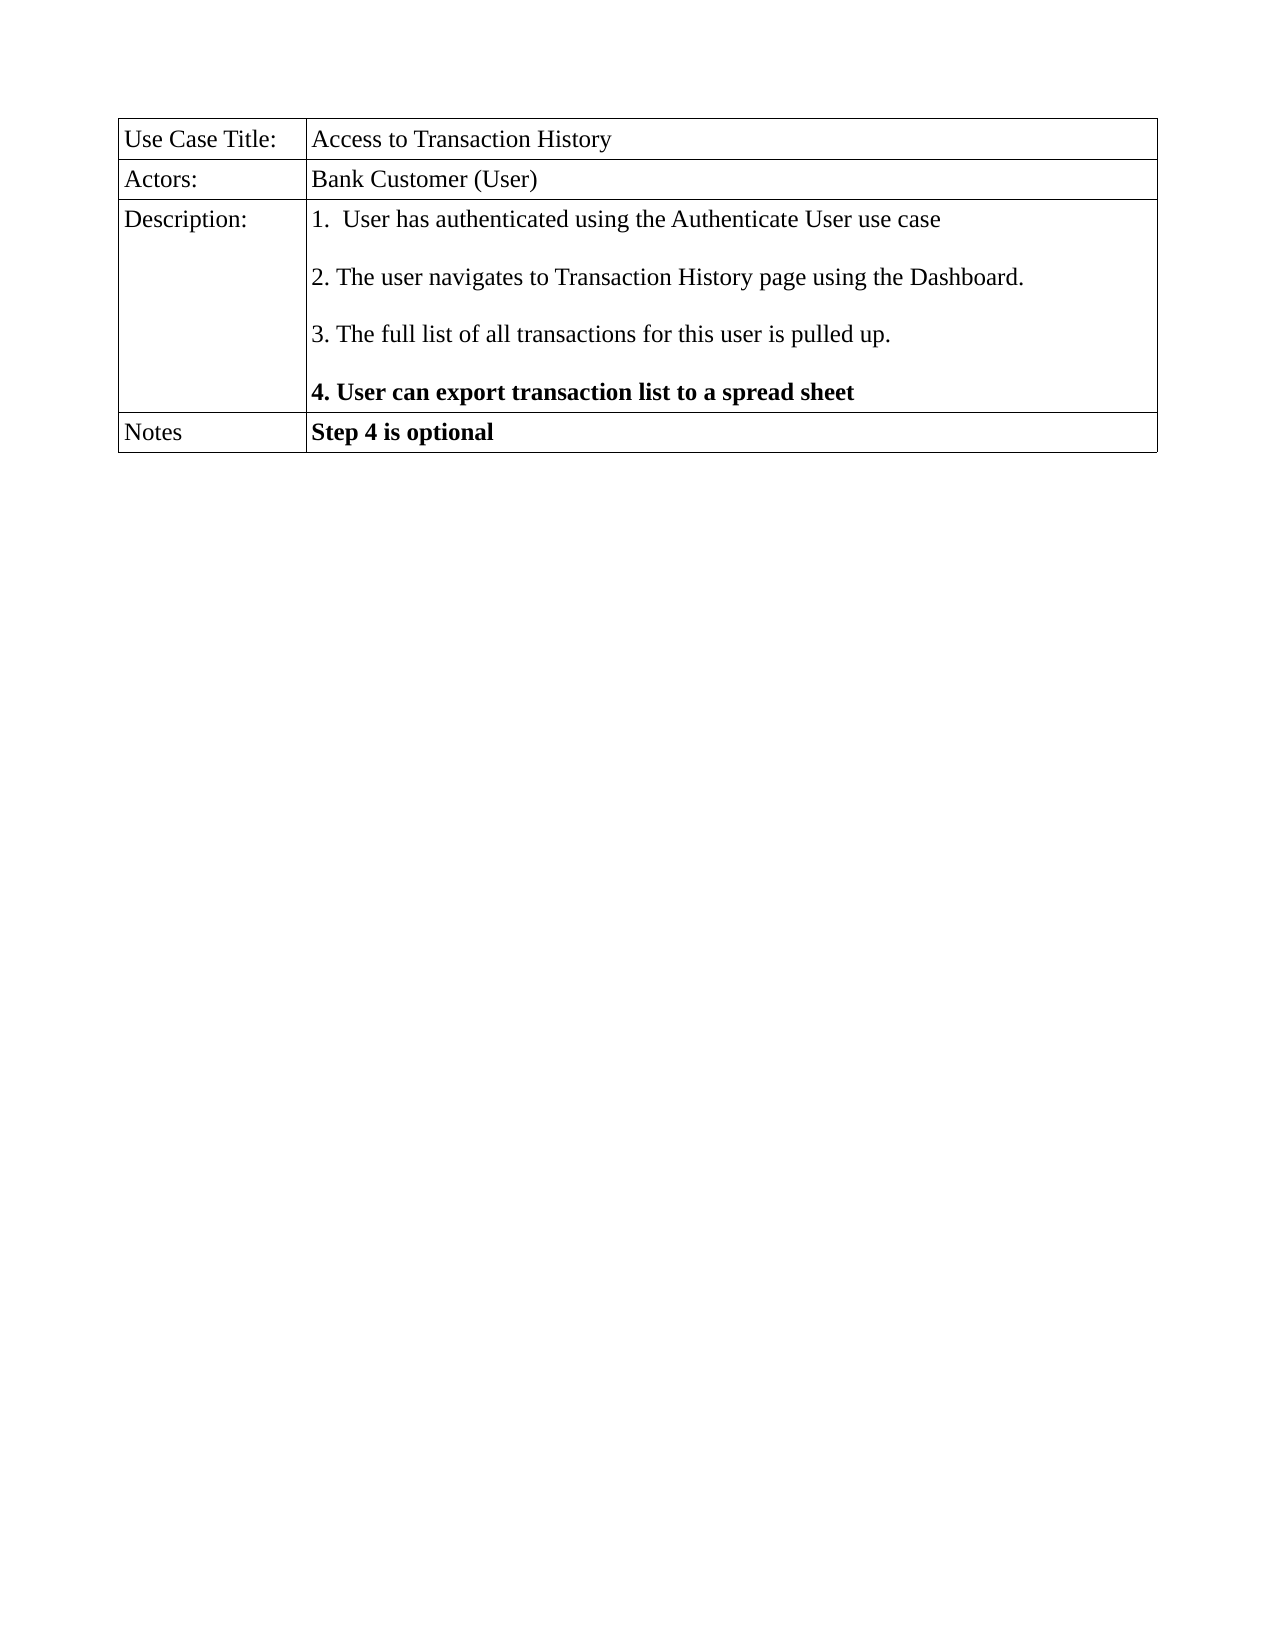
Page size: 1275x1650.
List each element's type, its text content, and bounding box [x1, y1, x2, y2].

table_header Use Case Title: [119, 119, 306, 158]
table_cell Step 4 is optional [307, 413, 1157, 452]
table_header Access to Transaction History [307, 119, 1157, 158]
table_cell Bank Customer (User) [307, 160, 1157, 199]
table_cell Description: [119, 200, 306, 412]
table_cell Notes [119, 413, 306, 452]
table_cell Actors: [119, 160, 306, 199]
table_cell 1. User has authenticated using the Authenticate User use case 2. The user navigates to Transaction History page using the Dashboard. 3. The full list of all transactions for this user is pulled up. 4. User can export transaction list to a spread sheet [307, 200, 1157, 412]
